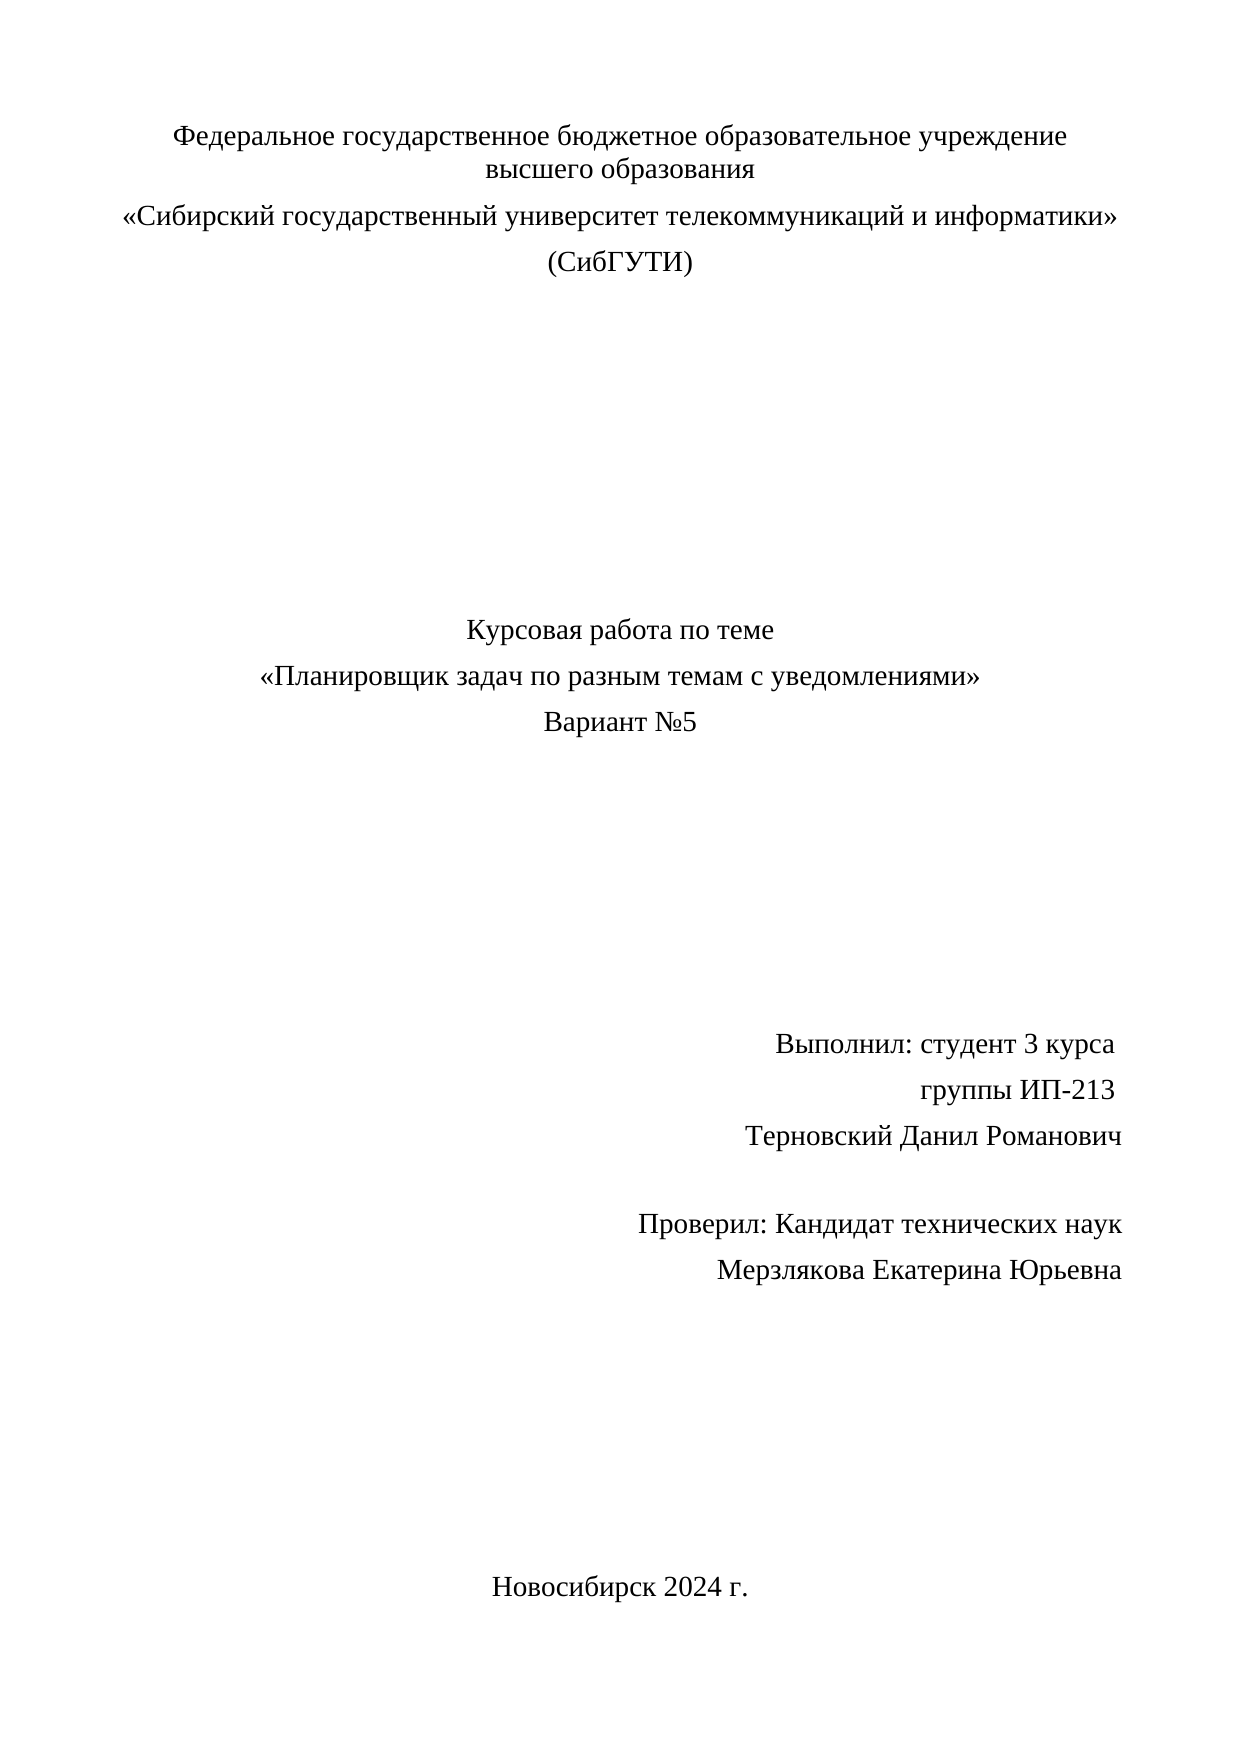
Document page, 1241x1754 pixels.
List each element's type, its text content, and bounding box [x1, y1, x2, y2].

text Проверил: Кандидат технических наук [118, 1206, 1122, 1239]
text Терновский Данил Романович [118, 1118, 1122, 1152]
text «Планировщик задач по разным темам с уведомлениями» [118, 658, 1122, 692]
text Новосибирск 2024 г. [118, 1569, 1122, 1603]
text Федеральное государственное бюджетное образовательное учреждение высшего образования [118, 118, 1122, 185]
text Вариант №5 [118, 704, 1122, 738]
text Курсовая работа по теме [118, 612, 1122, 646]
text (СибГУТИ) [118, 244, 1122, 277]
text «Сибирский государственный университет телекоммуникаций и информатики» [118, 198, 1122, 231]
text Выполнил: студент 3 курса [118, 1026, 1122, 1060]
text Мерзлякова Екатерина Юрьевна [118, 1252, 1122, 1285]
text группы ИП-213 [118, 1072, 1122, 1106]
